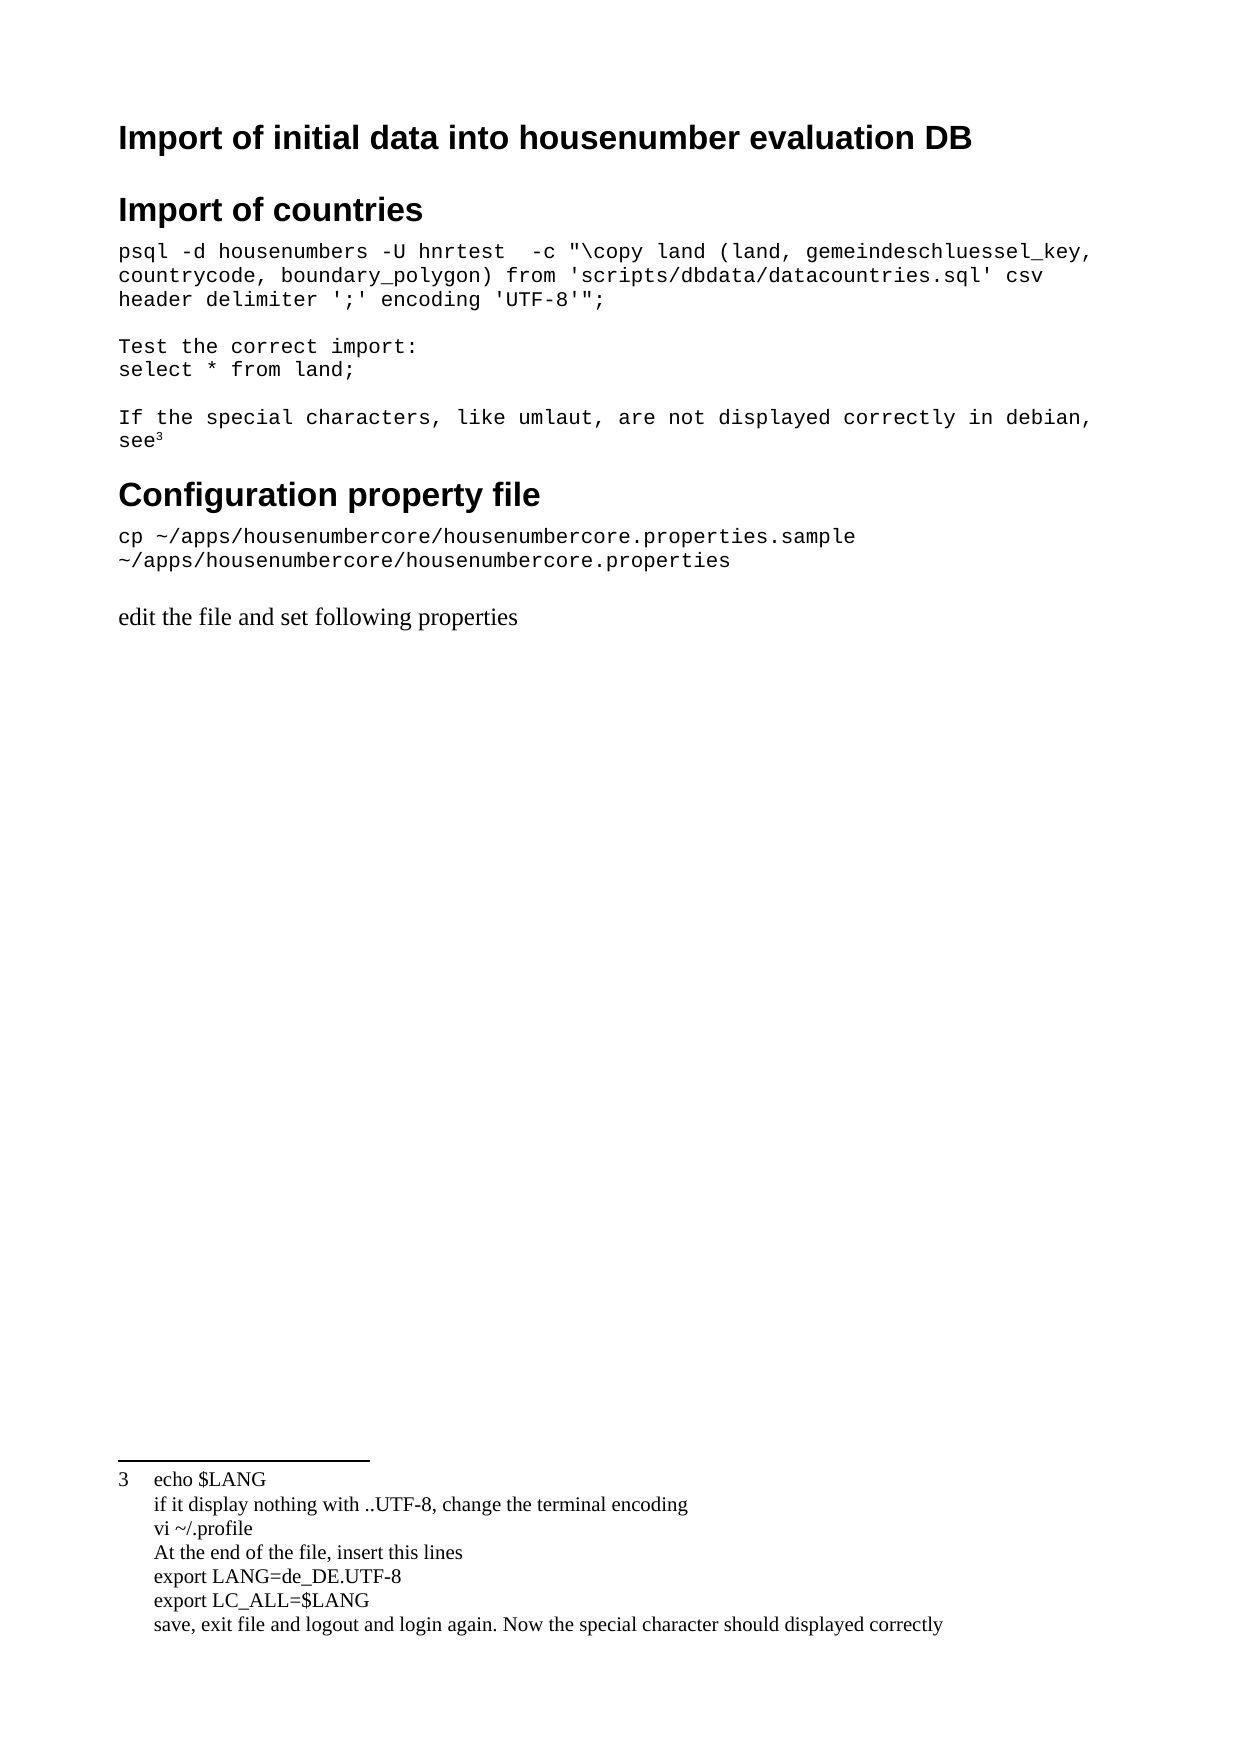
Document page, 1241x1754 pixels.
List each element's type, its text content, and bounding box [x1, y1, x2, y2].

subtitle Import of initial data into housenumber evaluation DB [118, 118, 1122, 157]
text psql -d housenumbers -U hnrtest -c "\copy land (land, gemeindeschluessel_key, countrycode, boundary_polygon) from 'scripts/dbdata/datacountries.sql' csv header delimiter ';' encoding 'UTF-8'"; [118, 241, 1122, 312]
text echo $LANG if it display nothing with ..UTF-8, change the terminal encoding vi ~/.profile At the end of the file, insert this lines export LANG=de_DE.UTF-8 export LC_ALL=$LANG save, exit file and logout and login again. Now the special character should displayed correctly [118, 1467, 1122, 1636]
text select * from land; [118, 359, 1122, 383]
subtitle Import of countries [118, 190, 1122, 229]
text Test the correct import: [118, 336, 1122, 359]
text If the special characters, like umlaut, are not displayed correctly in debian, see [118, 407, 1122, 454]
text cp ~/apps/housenumbercore/housenumbercore.properties.sample ~/apps/housenumbercore/housenumbercore.properties [118, 526, 1122, 573]
text edit the file and set following properties [118, 602, 1122, 631]
subtitle Configuration property file [118, 475, 1122, 513]
